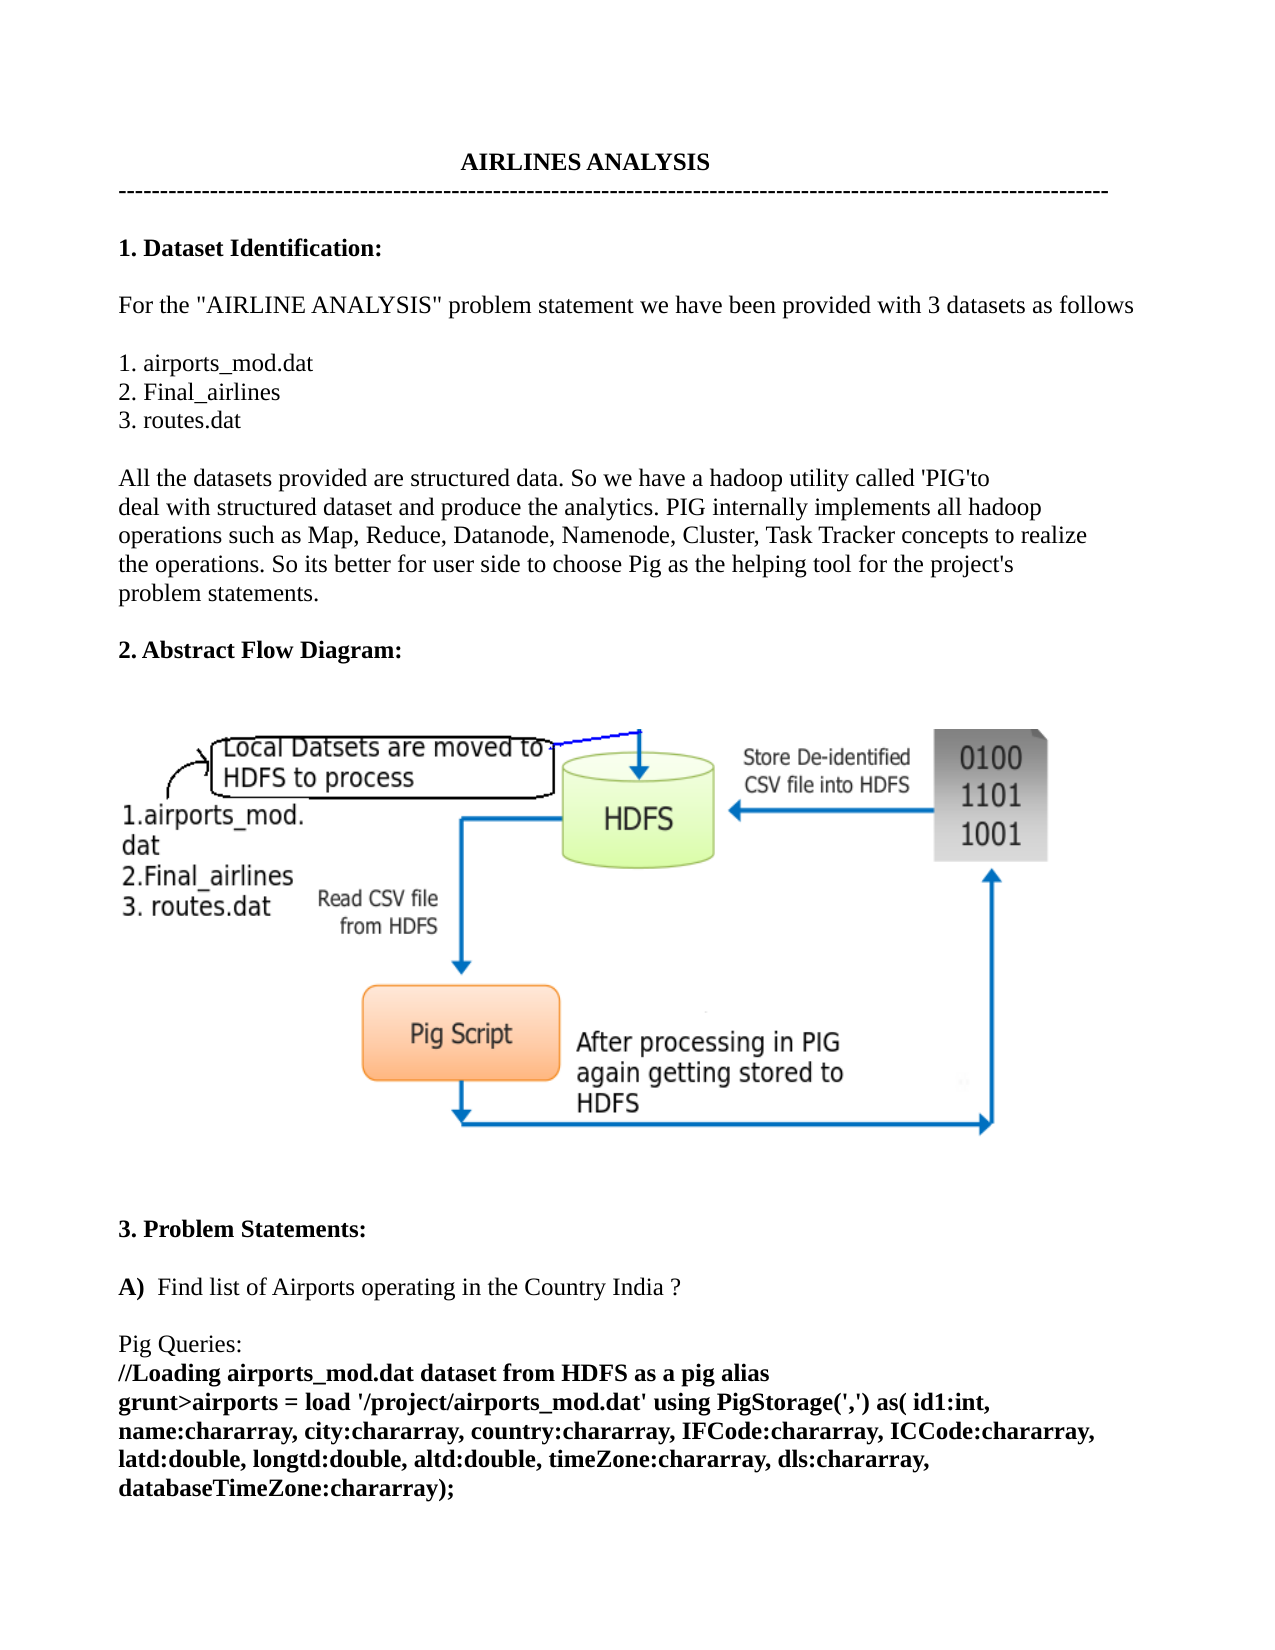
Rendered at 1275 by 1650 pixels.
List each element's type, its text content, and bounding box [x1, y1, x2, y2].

text grunt>airports = load '/project/airports_mod.dat' using PigStorage(',') as( id1:int, name:chararray, city:chararray, country:chararray, IFCode:chararray, ICCode:chararray, latd:double, longtd:double, altd:double, timeZone:chararray, dls:chararray, databaseTimeZone:chararray); [118, 1387, 1157, 1502]
text AIRLINES ANALYSIS [118, 147, 1157, 176]
text 2. Final_airlines [118, 377, 1157, 406]
text A) Find list of Airports operating in the Country India ? [118, 1272, 1157, 1301]
text operations such as Map, Reduce, Datanode, Namenode, Cluster, Task Tracker concepts to realize [118, 521, 1157, 549]
text ----------------------------------------------------------------------------------------------------------------------- [118, 176, 1157, 204]
text 1. airports_mod.dat [118, 348, 1157, 377]
text the operations. So its better for user side to choose Pig as the helping tool for the project's [118, 549, 1157, 578]
text //Loading airports_mod.dat dataset from HDFS as a pig alias [118, 1358, 1157, 1387]
text problem statements. [118, 578, 1157, 607]
picture [118, 729, 1157, 1157]
text deal with structured dataset and produce the analytics. PIG internally implements all hadoop [118, 492, 1157, 521]
text 1. Dataset Identification: [118, 233, 1157, 262]
text 2. Abstract Flow Diagram: [118, 636, 1157, 664]
text 3. routes.dat [118, 406, 1157, 434]
text For the "AIRLINE ANALYSIS" problem statement we have been provided with 3 datasets as follows [118, 291, 1157, 319]
text 3. Problem Statements: [118, 1214, 1157, 1243]
text Pig Queries: [118, 1329, 1157, 1358]
text All the datasets provided are structured data. So we have a hadoop utility called 'PIG'to [118, 463, 1157, 492]
